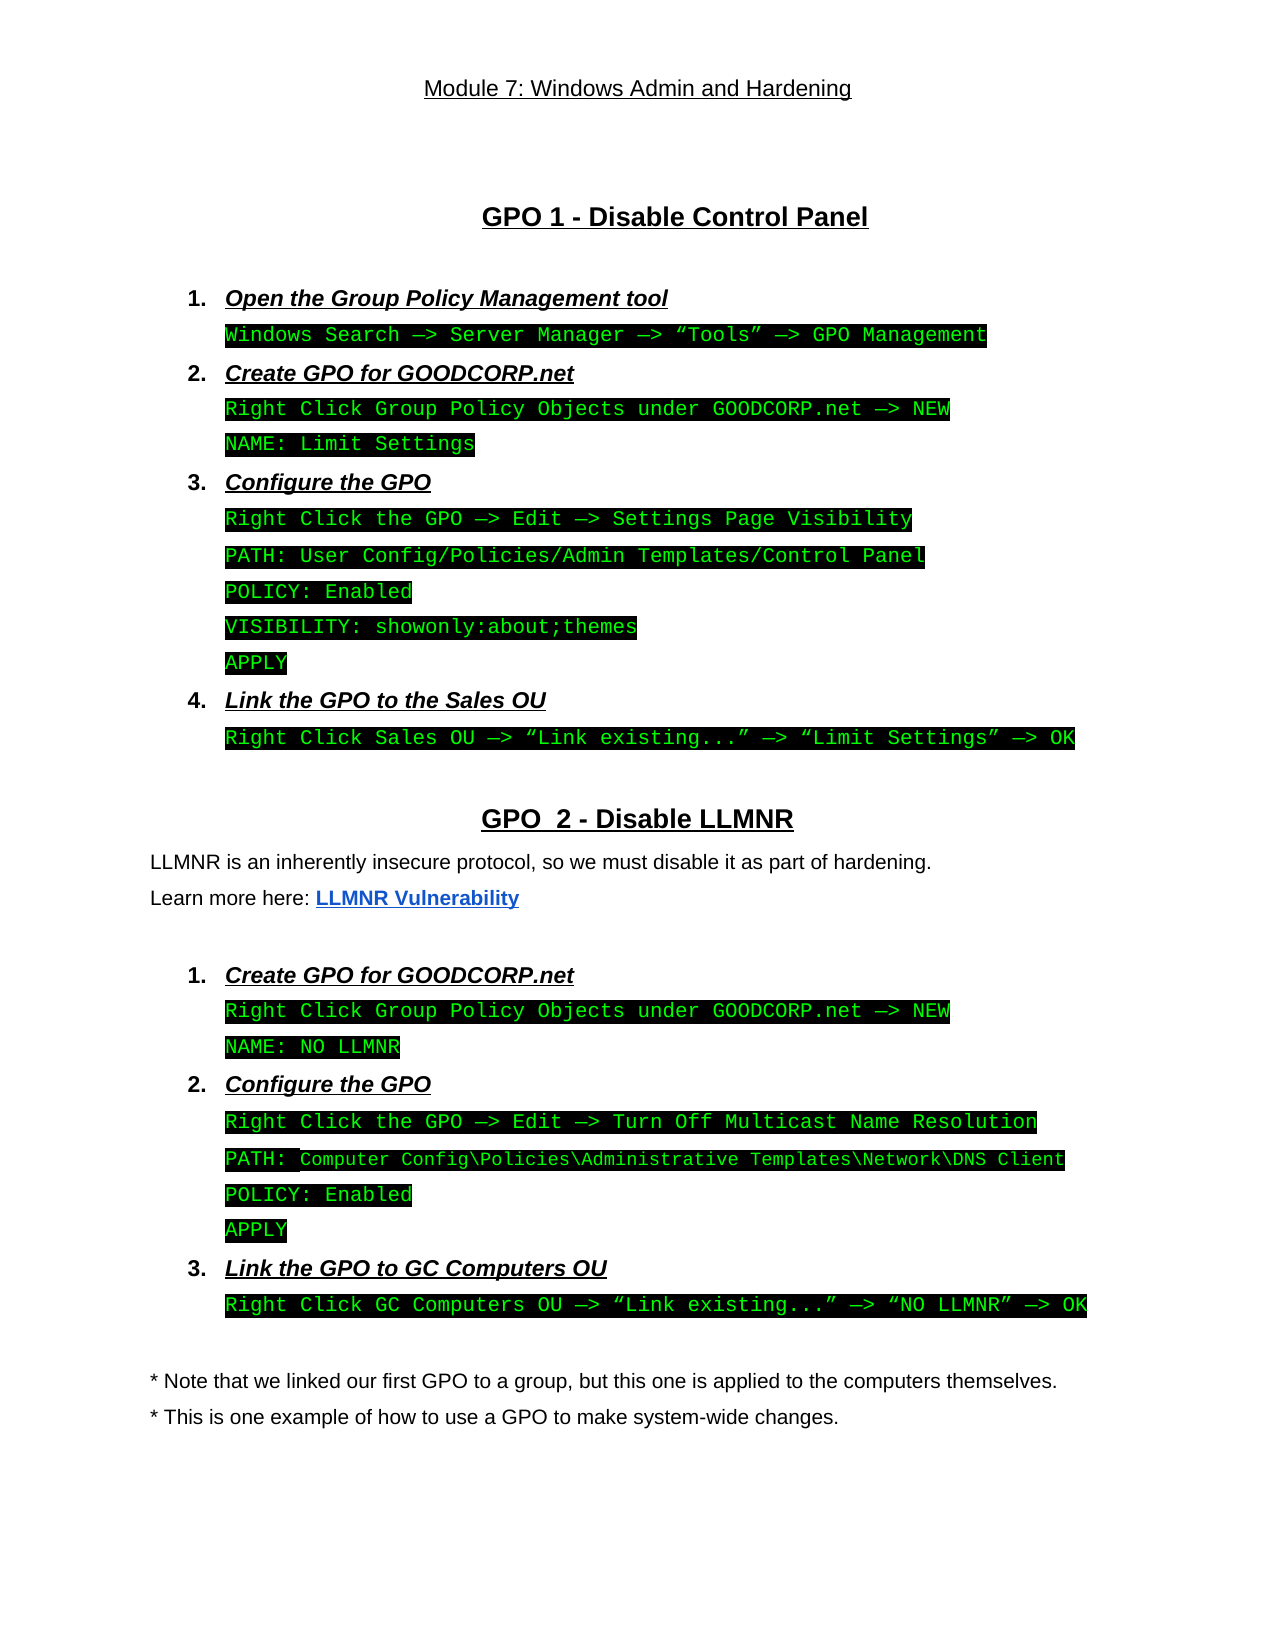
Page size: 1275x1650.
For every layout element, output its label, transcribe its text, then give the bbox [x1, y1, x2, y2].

text PATH: User Config/Policies/Admin Templates/Control Panel [150, 546, 1125, 569]
text Right Click Sales OU —> “Link existing...” —> “Limit Settings” —> OK [150, 727, 1125, 790]
list Link the GPO to GC Computers OU [187, 1254, 1125, 1281]
text GPO 2 - Disable LLMNR [150, 803, 1125, 834]
text Right Click the GPO —> Edit —> Settings Page Visibility [150, 508, 1125, 532]
text APPLY [150, 1219, 1125, 1243]
list Configure the GPO [187, 468, 1125, 495]
text APPLY [150, 652, 1125, 675]
text * This is one example of how to use a GPO to make system-wide changes. [150, 1405, 1125, 1429]
list Create GPO for GOODCORP.net Right Click Group Policy Objects under GOODCORP.net —> NEW NAME: NO LLMNR [187, 962, 1125, 1059]
text POLICY: Enabled [150, 1184, 1125, 1207]
list Link the GPO to the Sales OU [187, 687, 1125, 713]
text VISIBILITY: showonly:about;themes [150, 616, 1125, 640]
list Configure the GPO [187, 1071, 1125, 1098]
list Open the Group Policy Management tool [187, 285, 1200, 311]
text Right Click GC Computers OU —> “Link existing...” —> “NO LLMNR” —> OK * Note that we linked our first GPO to a group, but this one is applied to the computers themselves. [150, 1294, 1125, 1393]
text Windows Search —> Server Manager —> “Tools” —> GPO Management [150, 324, 1125, 348]
text POLICY: Enabled [150, 581, 1125, 604]
text LLMNR is an inherently insecure protocol, so we must disable it as part of hardening. Learn more here: LLMNR Vulnerability [150, 850, 1125, 949]
text PATH: Computer Config\Policies\Administrative Templates\Network\DNS Client [150, 1148, 1125, 1172]
text Right Click the GPO —> Edit —> Turn Off Multicast Name Resolution [150, 1111, 1125, 1134]
list Create GPO for GOODCORP.net Right Click Group Policy Objects under GOODCORP.net —> NEW NAME: Limit Settings [187, 359, 1125, 457]
text GPO 1 - Disable Control Panel [150, 152, 1200, 272]
